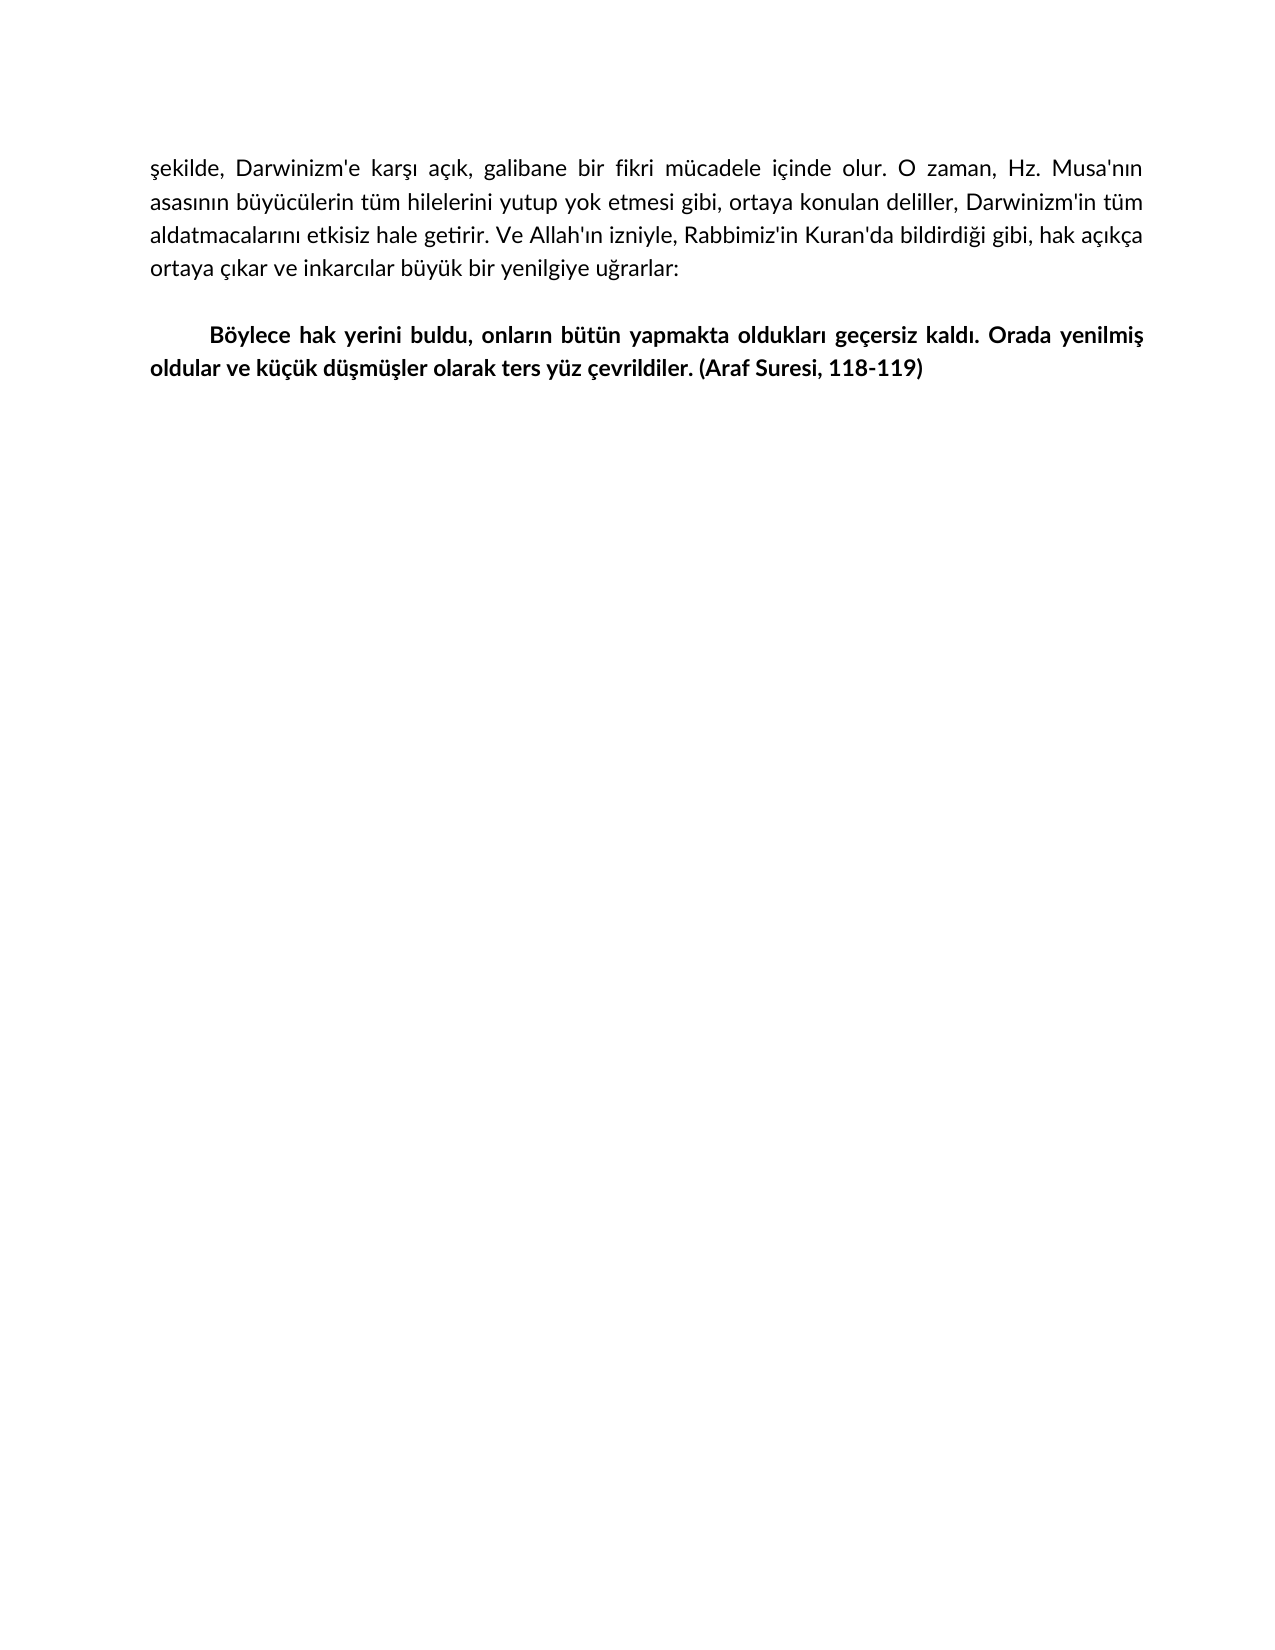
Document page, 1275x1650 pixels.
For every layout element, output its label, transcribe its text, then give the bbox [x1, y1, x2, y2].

text Böylece hak yerini buldu, onların bütün yapmakta oldukları geçersiz kaldı. Orada yenilmiş oldular ve küçük düşmüşler olarak ters yüz çevrildiler. (Araf Suresi, 118-119) [150, 317, 1145, 383]
text şekilde, Darwinizm'e karşı açık, galibane bir fikri mücadele içinde olur. O zaman, Hz. Musa'nın asasının büyücülerin tüm hilelerini yutup yok etmesi gibi, ortaya konulan deliller, Darwinizm'in tüm aldatmacalarını etkisiz hale getirir. Ve Allah'ın izniyle, Rabbimiz'in Kuran'da bildirdiği gibi, hak açıkça ortaya çıkar ve inkarcılar büyük bir yenilgiye uğrarlar: [150, 150, 1145, 283]
